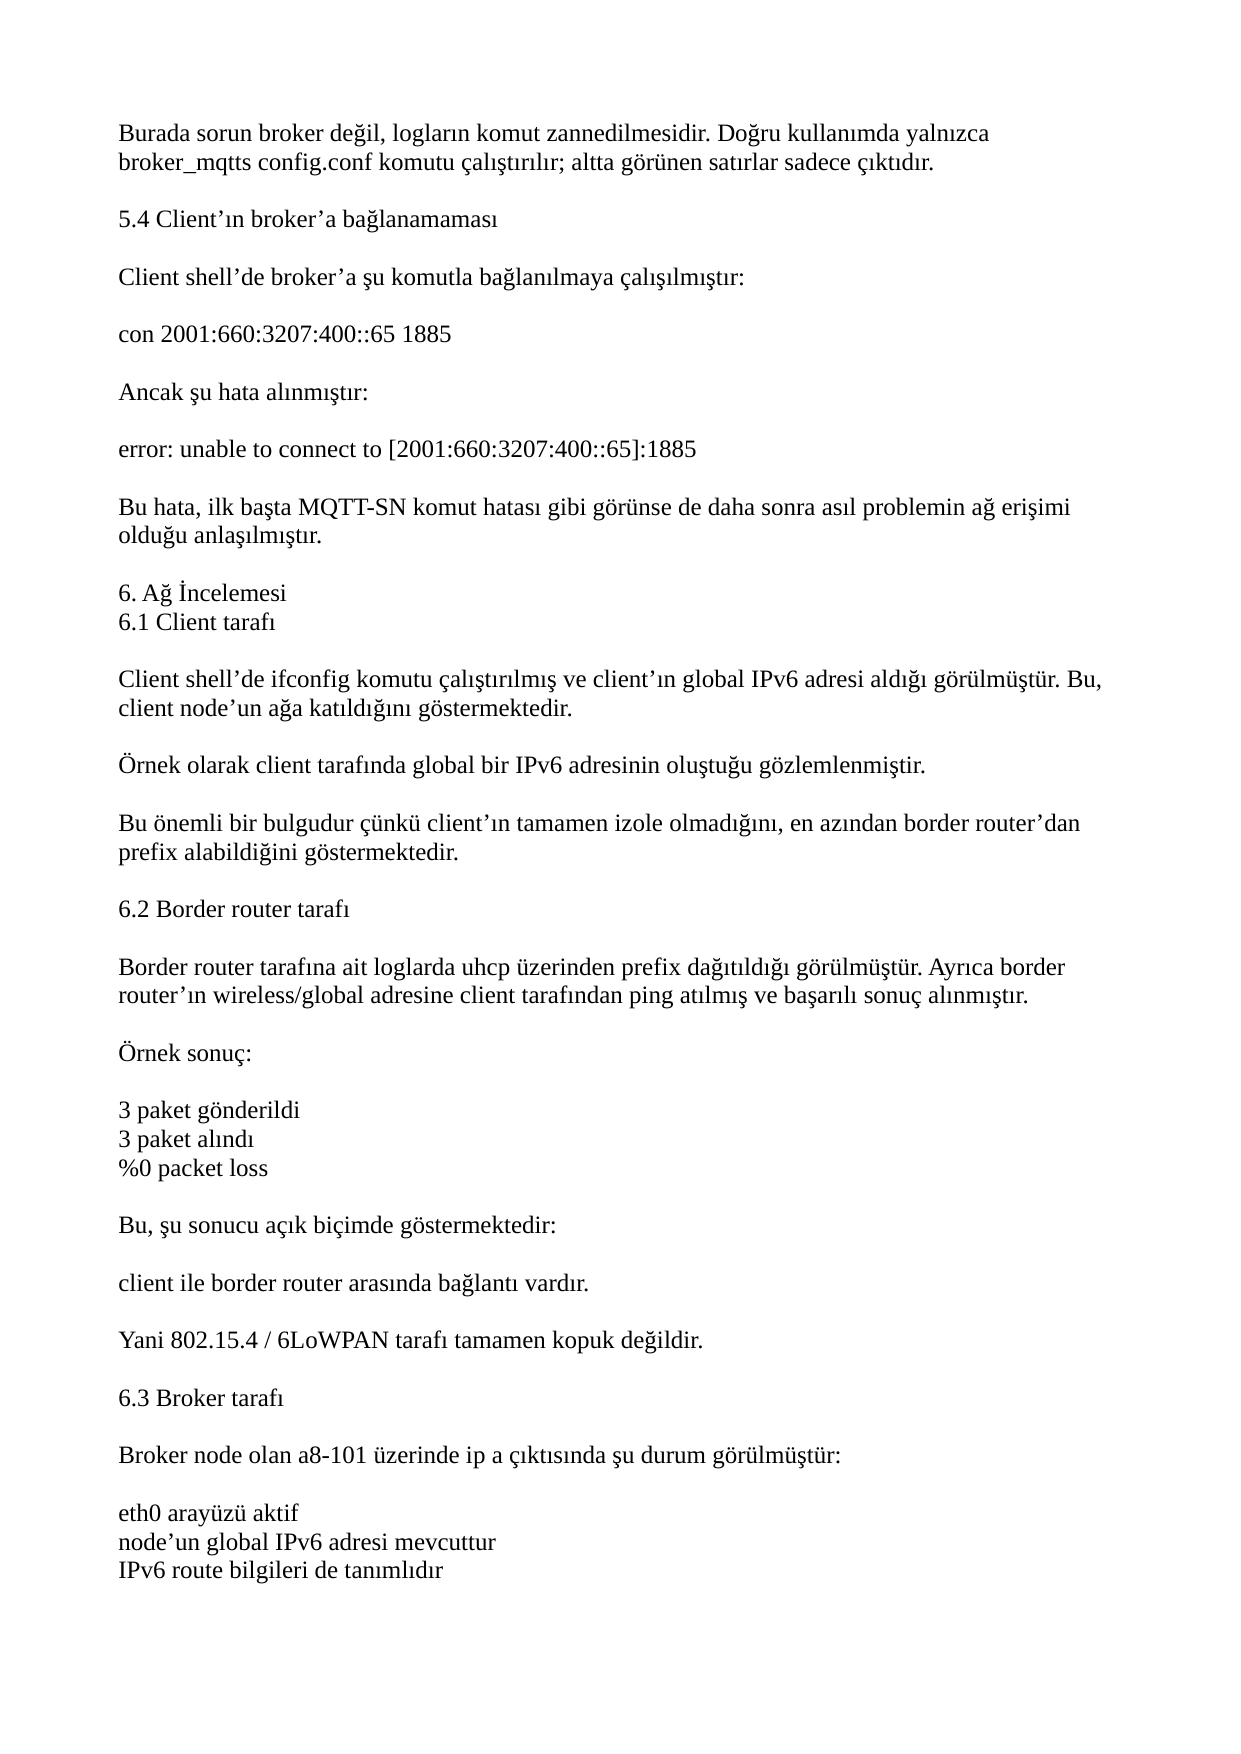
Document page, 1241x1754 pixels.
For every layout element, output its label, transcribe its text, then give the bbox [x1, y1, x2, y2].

text 3 paket alındı [118, 1124, 1122, 1153]
text client ile border router arasında bağlantı vardır. [118, 1268, 1122, 1297]
text 6. Ağ İncelemesi [118, 578, 1122, 607]
text Broker node olan a8-101 üzerinde ip a çıktısında şu durum görülmüştür: [118, 1441, 1122, 1469]
text Örnek olarak client tarafında global bir IPv6 adresinin oluştuğu gözlemlenmiştir. [118, 751, 1122, 779]
text Bu hata, ilk başta MQTT-SN komut hatası gibi görünse de daha sonra asıl problemin ağ erişimi olduğu anlaşılmıştır. [118, 492, 1122, 549]
text Client shell’de broker’a şu komutla bağlanılmaya çalışılmıştır: [118, 262, 1122, 291]
text error: unable to connect to [2001:660:3207:400::65]:1885 [118, 434, 1122, 463]
text eth0 arayüzü aktif [118, 1498, 1122, 1527]
text 5.4 Client’ın broker’a bağlanamaması [118, 204, 1122, 233]
text 6.1 Client tarafı [118, 607, 1122, 636]
text Border router tarafına ait loglarda uhcp üzerinden prefix dağıtıldığı görülmüştür. Ayrıca border router’ın wireless/global adresine client tarafından ping atılmış ve başarılı sonuç alınmıştır. [118, 952, 1122, 1009]
text con 2001:660:3207:400::65 1885 [118, 319, 1122, 348]
text Örnek sonuç: [118, 1038, 1122, 1067]
text %0 packet loss [118, 1153, 1122, 1182]
text node’un global IPv6 adresi mevcuttur [118, 1527, 1122, 1556]
text 3 paket gönderildi [118, 1096, 1122, 1124]
text Bu, şu sonucu açık biçimde göstermektedir: [118, 1211, 1122, 1239]
text Burada sorun broker değil, logların komut zannedilmesidir. Doğru kullanımda yalnızca broker_mqtts config.conf komutu çalıştırılır; altta görünen satırlar sadece çıktıdır. [118, 118, 1122, 176]
text Client shell’de ifconfig komutu çalıştırılmış ve client’ın global IPv6 adresi aldığı görülmüştür. Bu, client node’un ağa katıldığını göstermektedir. [118, 664, 1122, 722]
text Bu önemli bir bulgudur çünkü client’ın tamamen izole olmadığını, en azından border router’dan prefix alabildiğini göstermektedir. [118, 808, 1122, 866]
text IPv6 route bilgileri de tanımlıdır [118, 1556, 1122, 1584]
text Ancak şu hata alınmıştır: [118, 377, 1122, 406]
text 6.2 Border router tarafı [118, 894, 1122, 923]
text 6.3 Broker tarafı [118, 1383, 1122, 1412]
text Yani 802.15.4 / 6LoWPAN tarafı tamamen kopuk değildir. [118, 1326, 1122, 1354]
